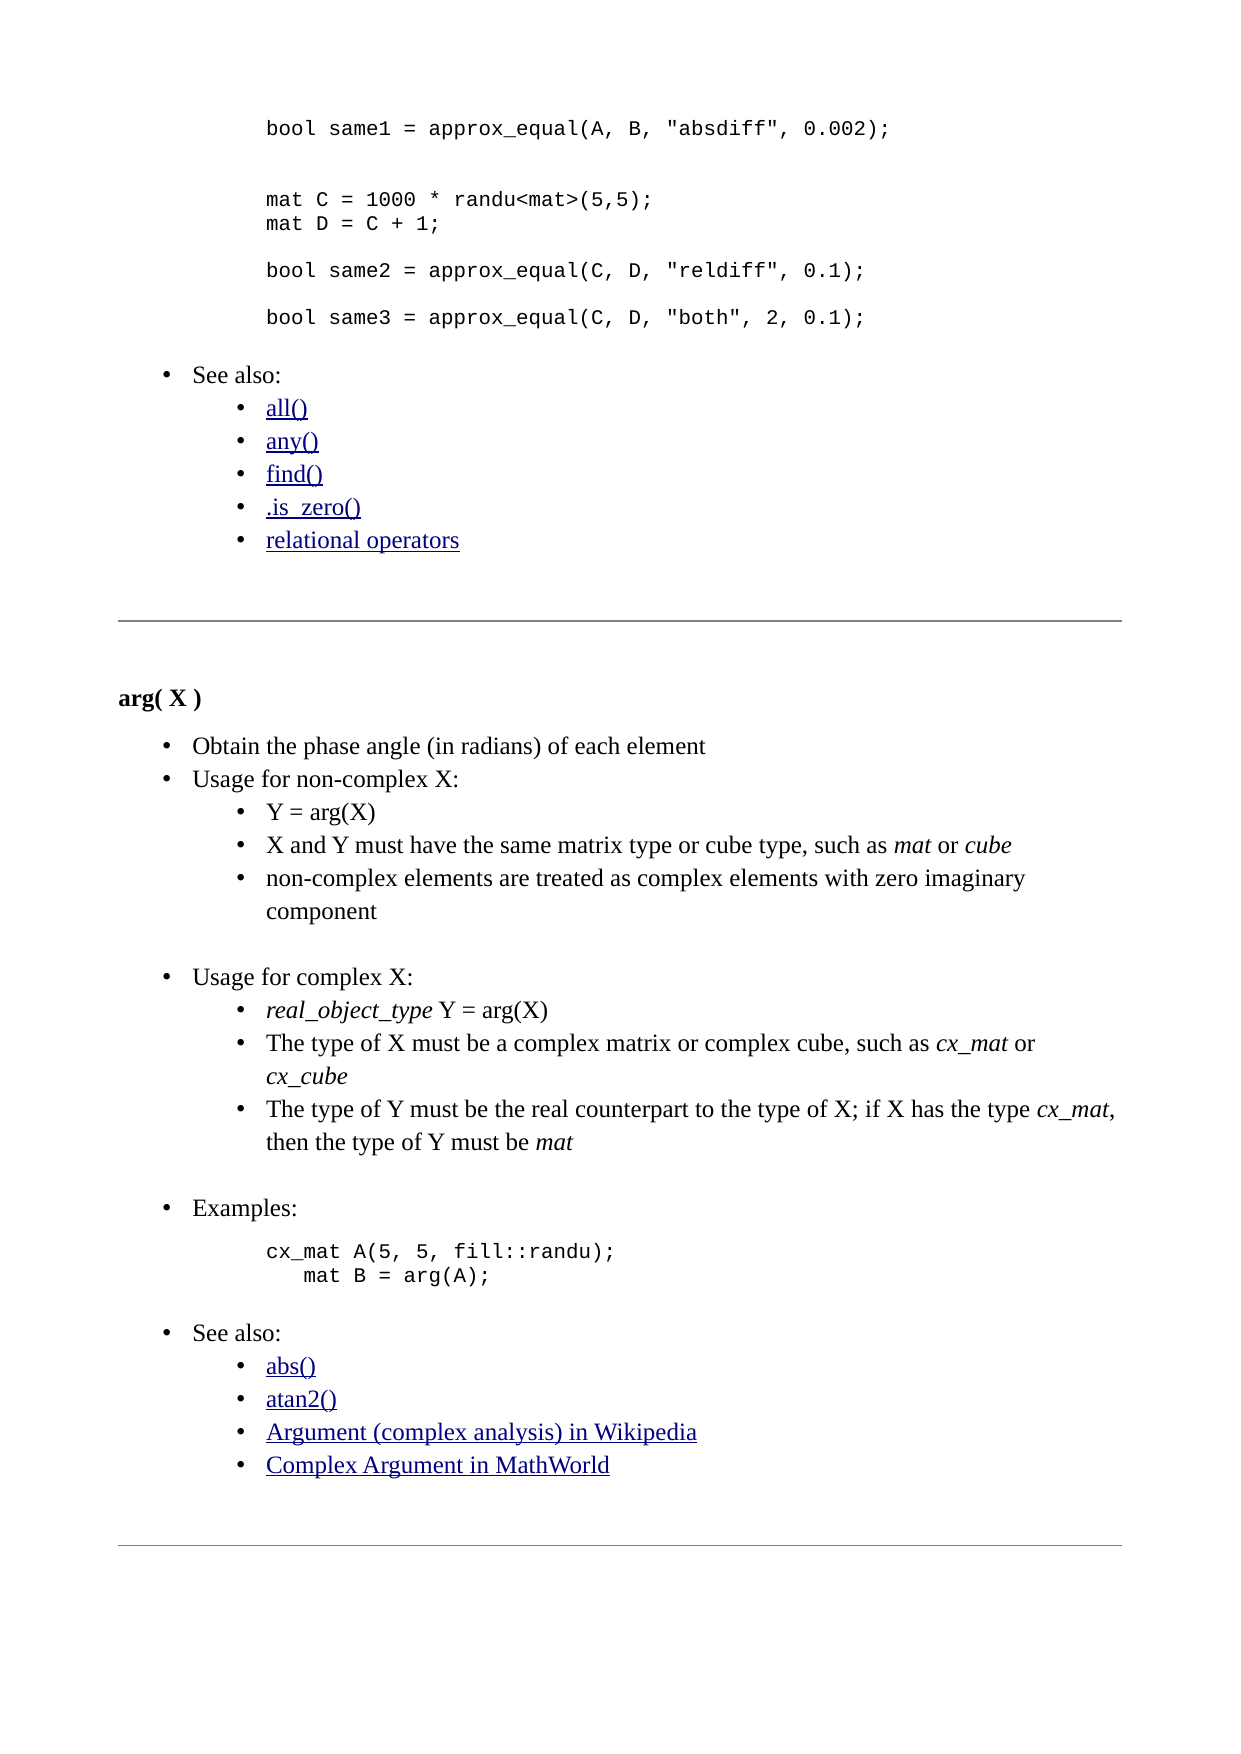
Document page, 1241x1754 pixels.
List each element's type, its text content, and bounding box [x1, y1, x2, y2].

list bool same2 = approx_equal(C, D, "reldiff", 0.1); [236, 260, 1122, 284]
list mat C = 1000 * randu<mat>(5,5); [236, 189, 1122, 213]
list See also: [162, 360, 1122, 389]
list Obtain the phase angle (in radians) of each element [162, 731, 1122, 760]
list Y = arg(X) [236, 797, 1122, 826]
list bool same1 = approx_equal(A, B, "absdiff", 0.002); [236, 118, 1122, 142]
list abs() [236, 1351, 1122, 1379]
list Examples: [162, 1193, 1122, 1222]
list The type of X must be a complex matrix or complex cube, such as cx_mat or cx_cube [236, 1028, 1122, 1090]
list cx_mat A(5, 5, fill::randu); [236, 1241, 1122, 1264]
list real_object_type Y = arg(X) [236, 995, 1122, 1024]
list relational operators [236, 526, 1122, 554]
list all() [236, 393, 1122, 422]
list any() [236, 426, 1122, 455]
list The type of Y must be the real counterpart to the type of X; if X has the type cx_mat, then the type of Y must be mat [236, 1094, 1122, 1156]
list non-complex elements are treated as complex elements with zero imaginary component [236, 863, 1122, 925]
list X and Y must have the same matrix type or cube type, such as mat or cube [236, 830, 1122, 859]
list .is_zero() [236, 492, 1122, 521]
list bool same3 = approx_equal(C, D, "both", 2, 0.1); [236, 307, 1122, 331]
list See also: [162, 1318, 1122, 1346]
list mat B = arg(A); [236, 1264, 1122, 1288]
list Complex Argument in MathWorld [236, 1450, 1122, 1478]
list find() [236, 459, 1122, 488]
text arg( X ) [118, 683, 1122, 712]
list Argument (complex analysis) in Wikipedia [236, 1417, 1122, 1446]
list mat D = C + 1; [236, 213, 1122, 236]
list atan2() [236, 1384, 1122, 1412]
list Usage for non-complex X: [162, 764, 1122, 793]
list Usage for complex X: [162, 962, 1122, 991]
